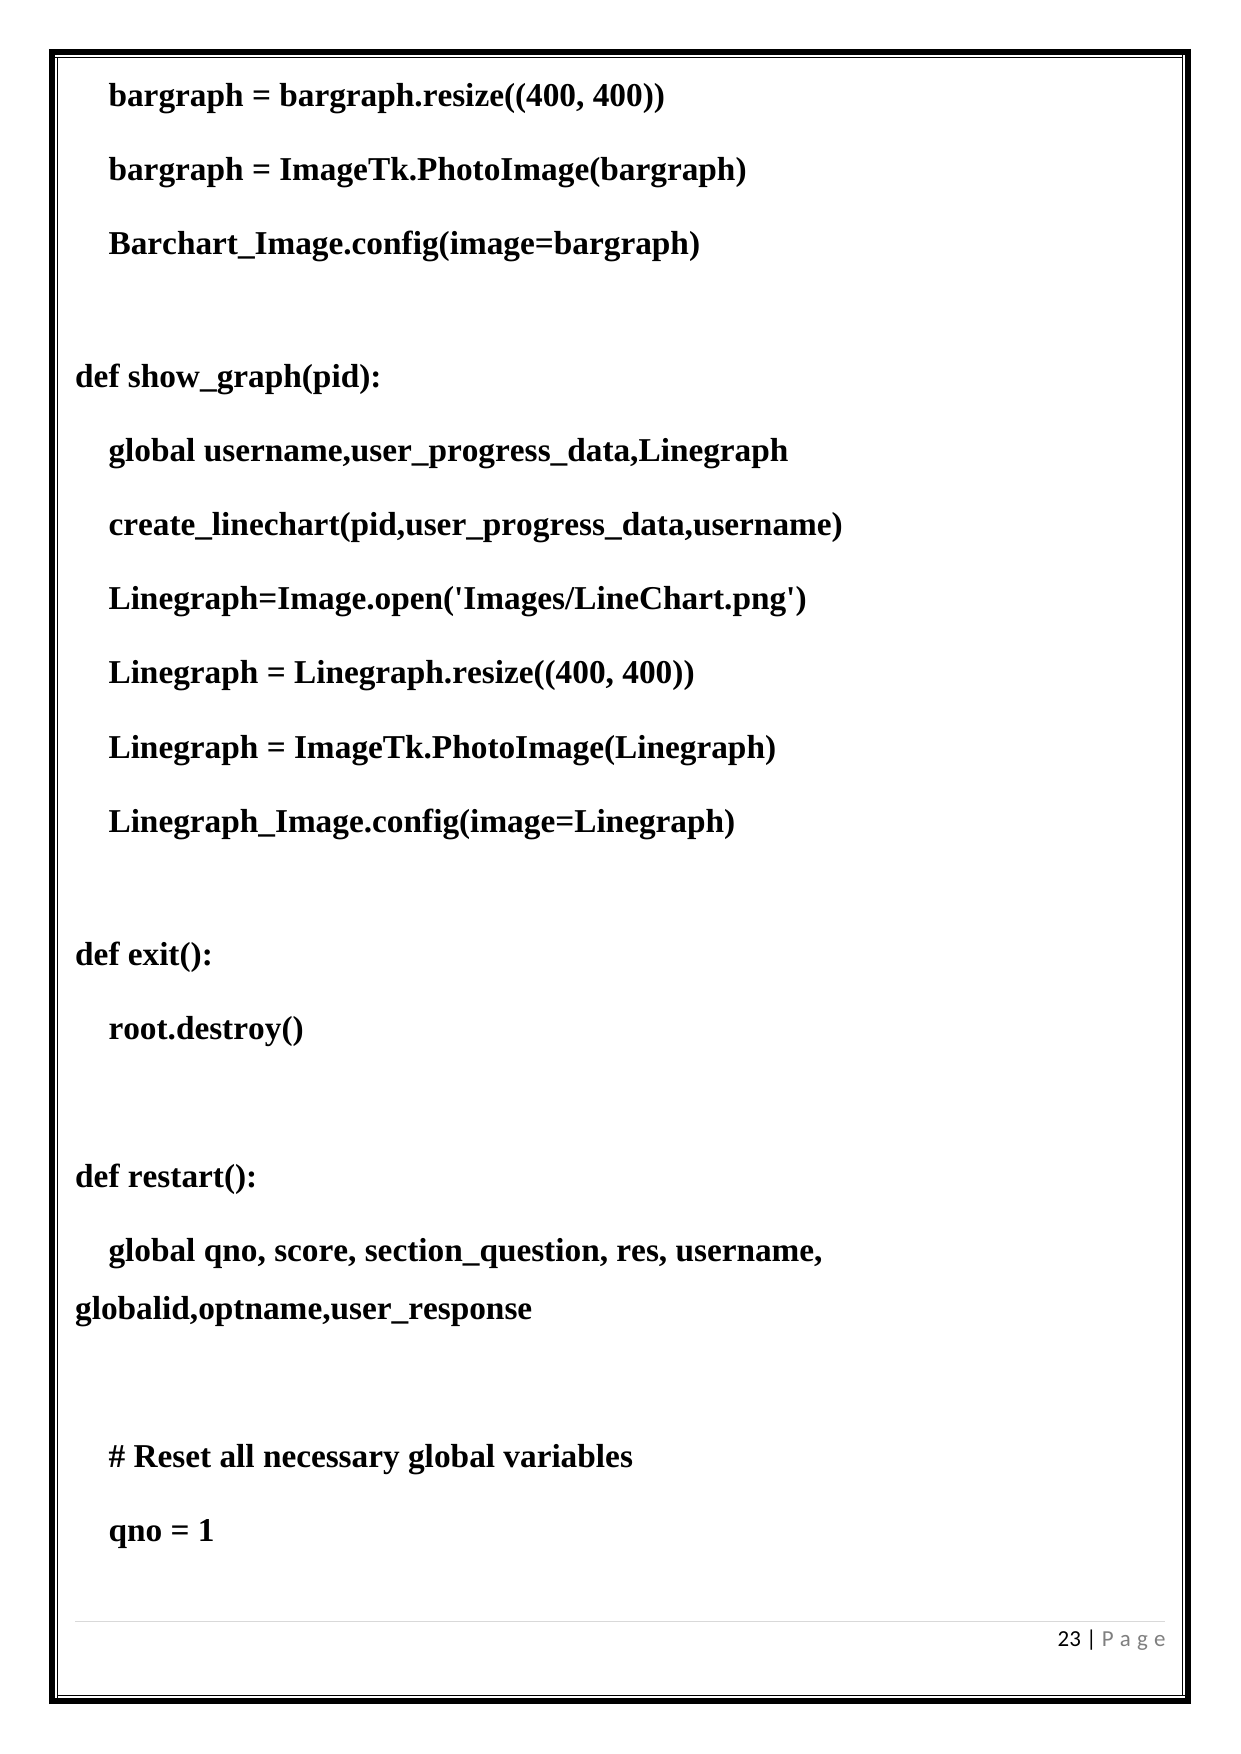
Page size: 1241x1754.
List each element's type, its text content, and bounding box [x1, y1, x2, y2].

text def show_graph(pid): [75, 356, 1165, 394]
text bargraph = bargraph.resize((400, 400)) [75, 75, 1165, 113]
text global qno, score, section_question, res, username, globalid,optname,user_response [75, 1231, 1165, 1326]
text Linegraph = Linegraph.resize((400, 400)) [75, 653, 1165, 691]
text Barchart_Image.config(image=bargraph) [75, 223, 1165, 262]
text def exit(): [75, 934, 1165, 972]
text Linegraph=Image.open('Images/LineChart.png') [75, 579, 1165, 617]
text root.destroy() [75, 1008, 1165, 1046]
text create_linechart(pid,user_progress_data,username) [75, 504, 1165, 543]
text bargraph = ImageTk.PhotoImage(bargraph) [75, 149, 1165, 187]
text global username,user_progress_data,Linegraph [75, 430, 1165, 469]
text Linegraph_Image.config(image=Linegraph) [75, 801, 1165, 839]
text Linegraph = ImageTk.PhotoImage(Linegraph) [75, 727, 1165, 765]
text qno = 1 [75, 1511, 1165, 1549]
text def restart(): [75, 1156, 1165, 1195]
text # Reset all necessary global variables [75, 1436, 1165, 1475]
